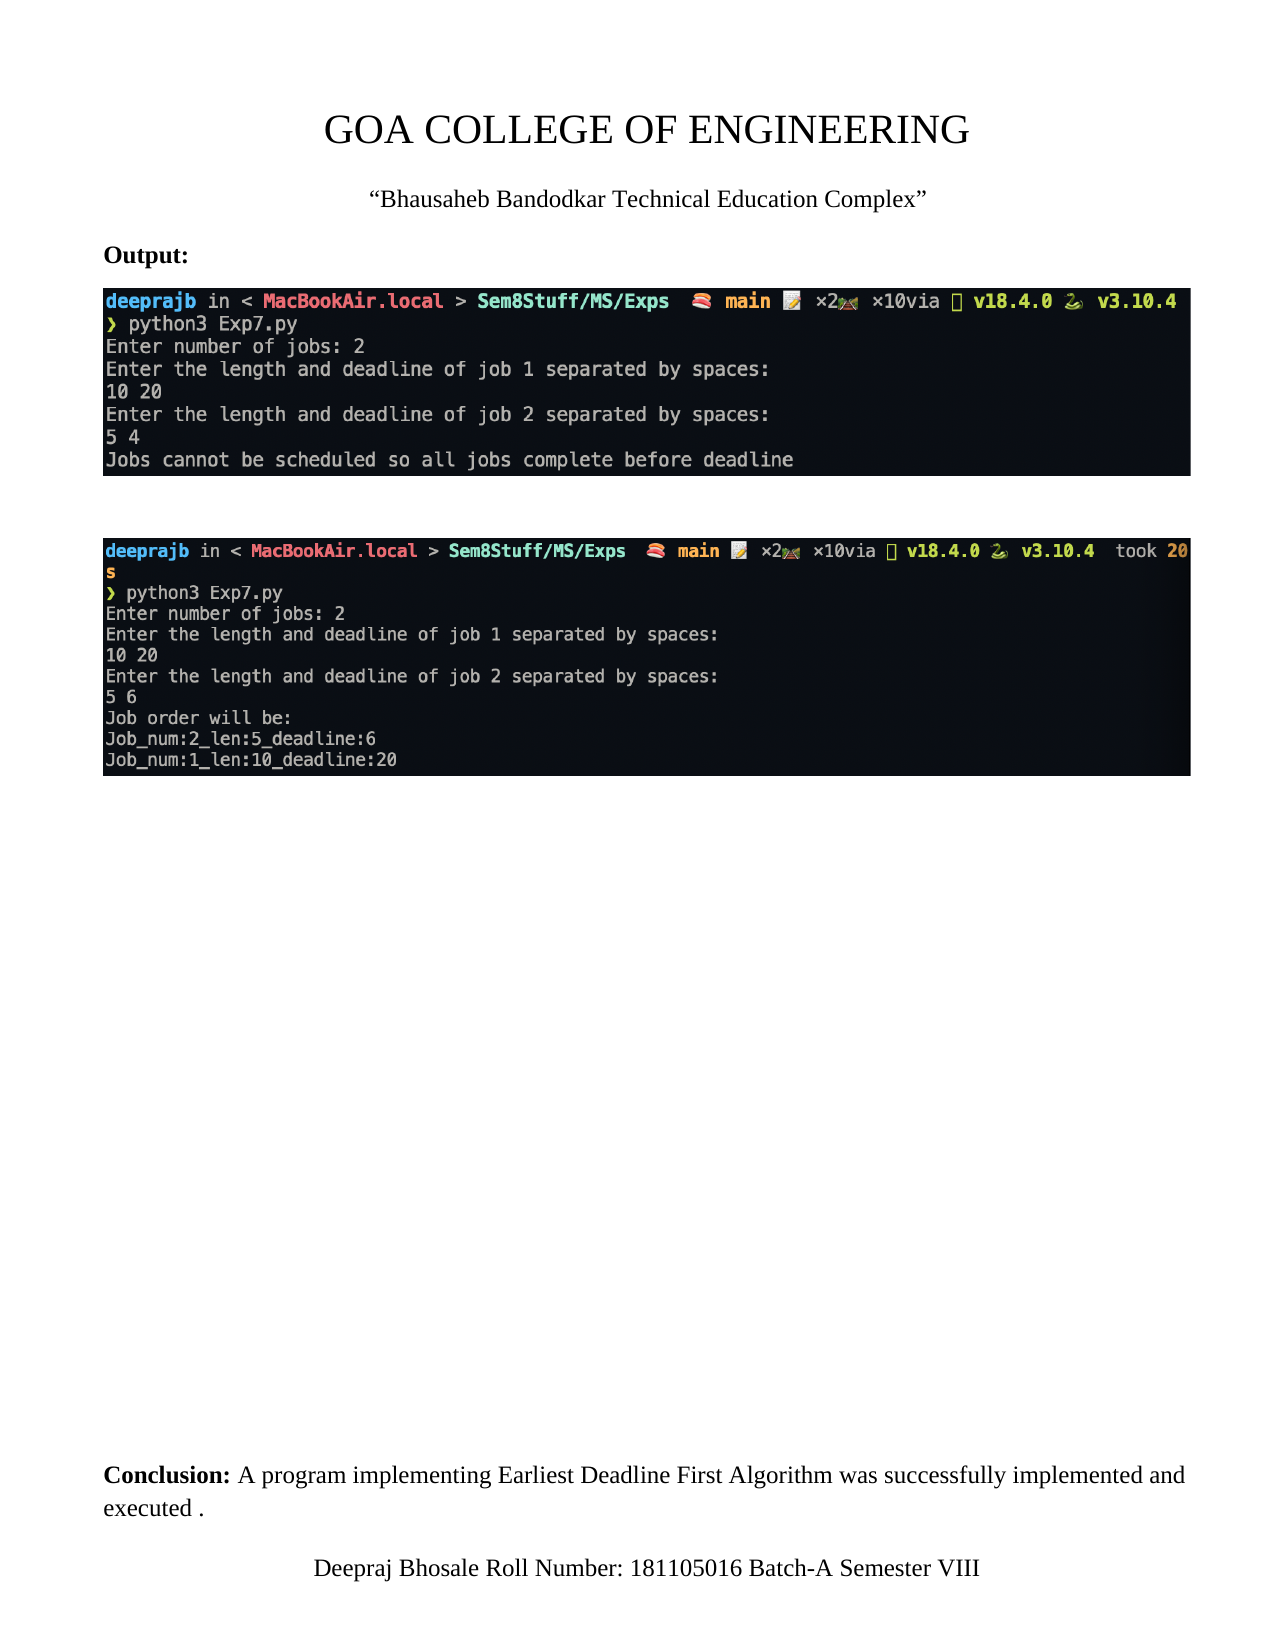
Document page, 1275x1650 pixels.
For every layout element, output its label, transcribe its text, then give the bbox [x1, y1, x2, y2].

picture [103, 288, 1191, 476]
text Output: [103, 240, 1191, 269]
text Conclusion: A program implementing Earliest Deadline First Algorithm was successfully implemented and executed . [103, 1461, 1191, 1522]
picture [103, 538, 1191, 776]
